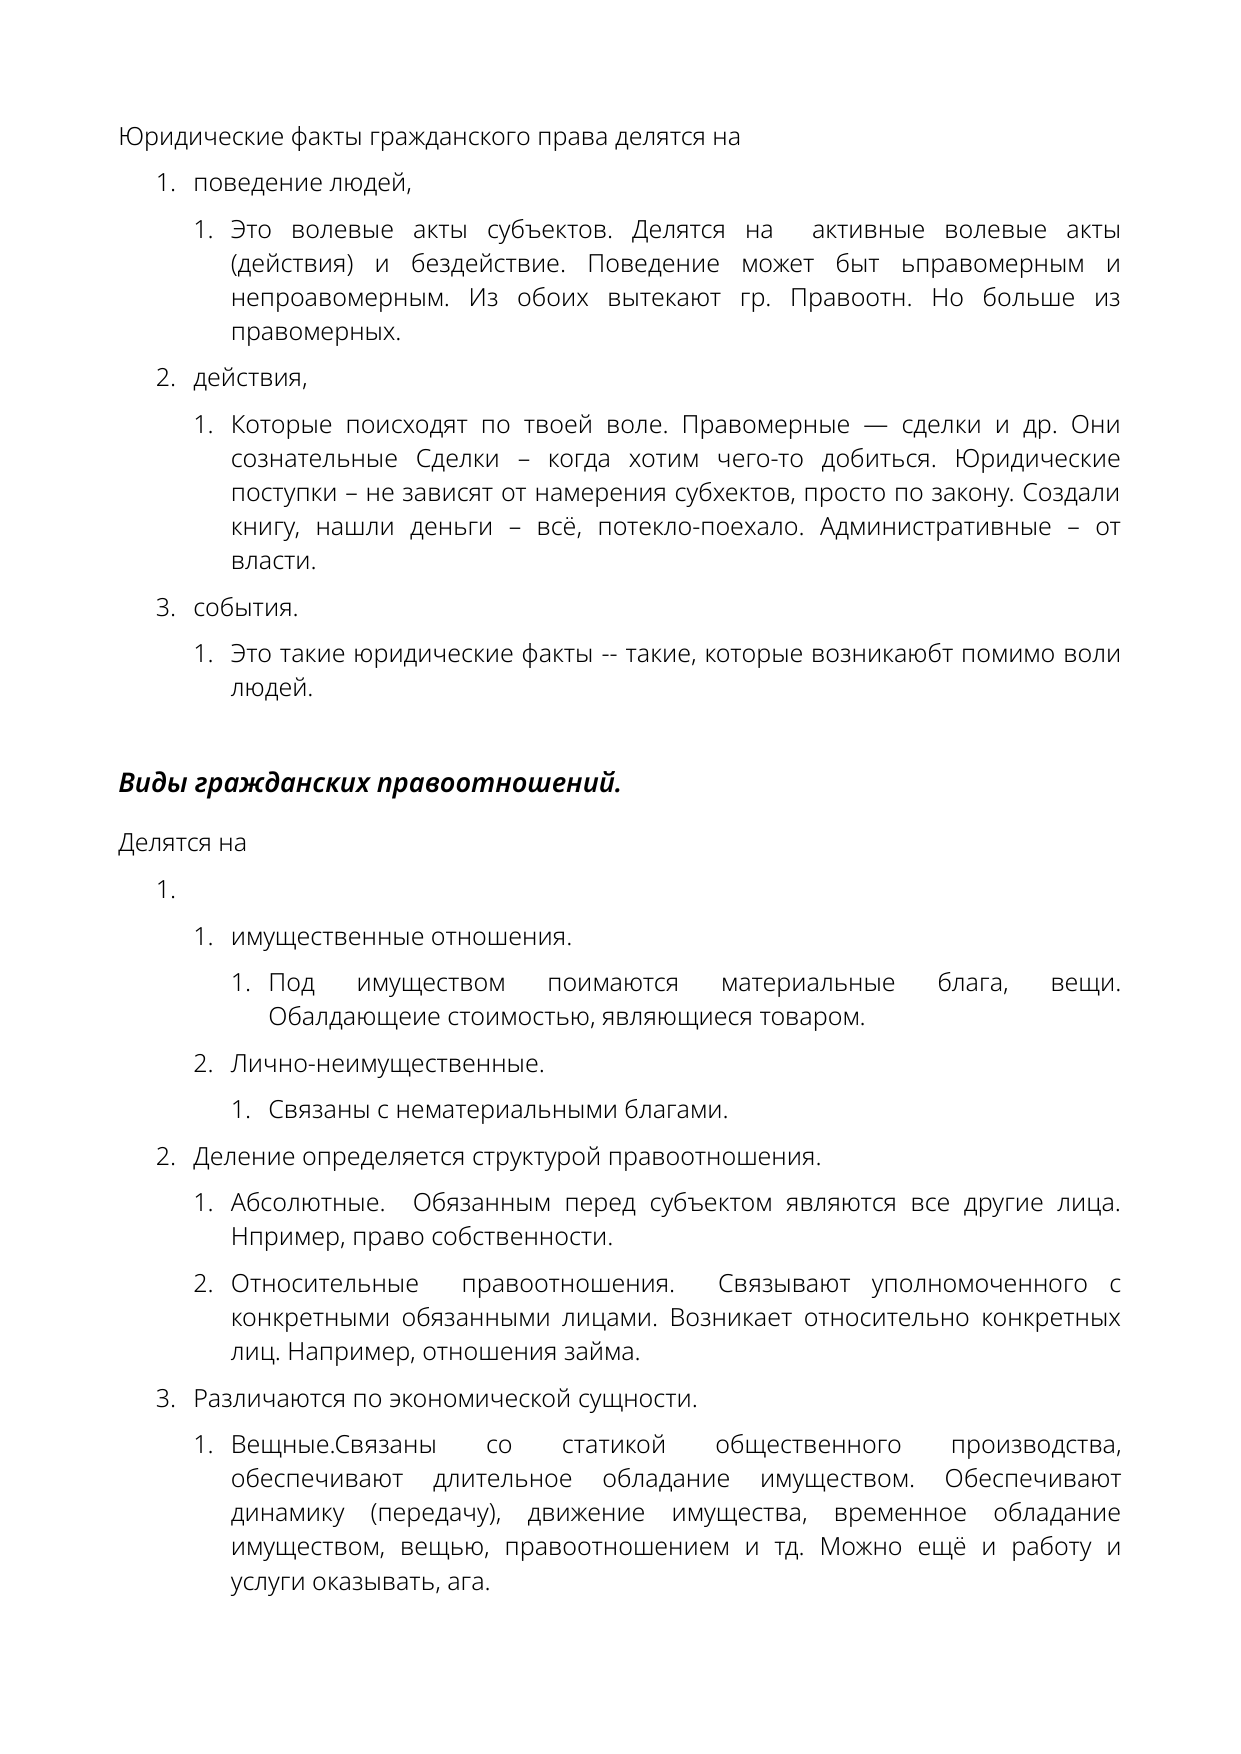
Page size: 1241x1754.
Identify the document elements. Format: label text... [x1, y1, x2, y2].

list поведение людей, [156, 165, 1122, 199]
list Это волевые акты субъектов. Делятся на активные волевые акты (действия) и бездействие. Поведение может быт ьправомерным и непроавомерным. Из обоих вытекают гр. Правоотн. Но больше из правомерных. [193, 211, 1122, 347]
list Деление определяется структурой правоотношения. [156, 1138, 1122, 1172]
list имущественные отношения. [193, 918, 1122, 952]
list Связаны с нематериальными благами. [231, 1092, 1122, 1126]
text Юридические факты гражданского права делятся на [118, 118, 1122, 152]
list Относительные правоотношения. Связывают уполномоченного с конкретными обязанными лицами. Возникает относительно конкретных лиц. Например, отношения займа. [193, 1266, 1122, 1368]
list события. [156, 589, 1122, 623]
list Вещные.Связаны со статикой общественного производства, обеспечивают длительное обладание имуществом. Обеспечивают динамику (передачу), движение имущества, временное обладание имуществом, вещью, правоотношением и тд. Можно ещё и работу и услуги оказывать, ага. [193, 1427, 1122, 1597]
list Под имуществом поимаются материальные блага, вещи. Обалдающеие стоимостью, являющиеся товаром. [231, 965, 1122, 1033]
list Лично-неимущественные. [193, 1045, 1122, 1079]
list действия, [156, 360, 1122, 394]
list Абсолютные. Обязанным перед субъектом являются все другие лица. Нпример, право собственности. [193, 1185, 1122, 1253]
list Это такие юридические факты -- такие, которые возникаюбт помимо воли людей. [193, 636, 1122, 704]
subtitle Виды гражданских правоотношений. [118, 763, 1122, 800]
text Делятся на [118, 825, 1122, 859]
list Которые поисходят по твоей воле. Правомерные — сделки и др. Они сознательные Сделки – когда хотим чего-то добиться. Юридические поступки – не зависят от намерения субхектов, просто по закону. Создали книгу, нашли деньги – всё, потекло-поехало. Административные – от власти. [193, 407, 1122, 577]
list Различаются по экономической сущности. [156, 1380, 1122, 1414]
